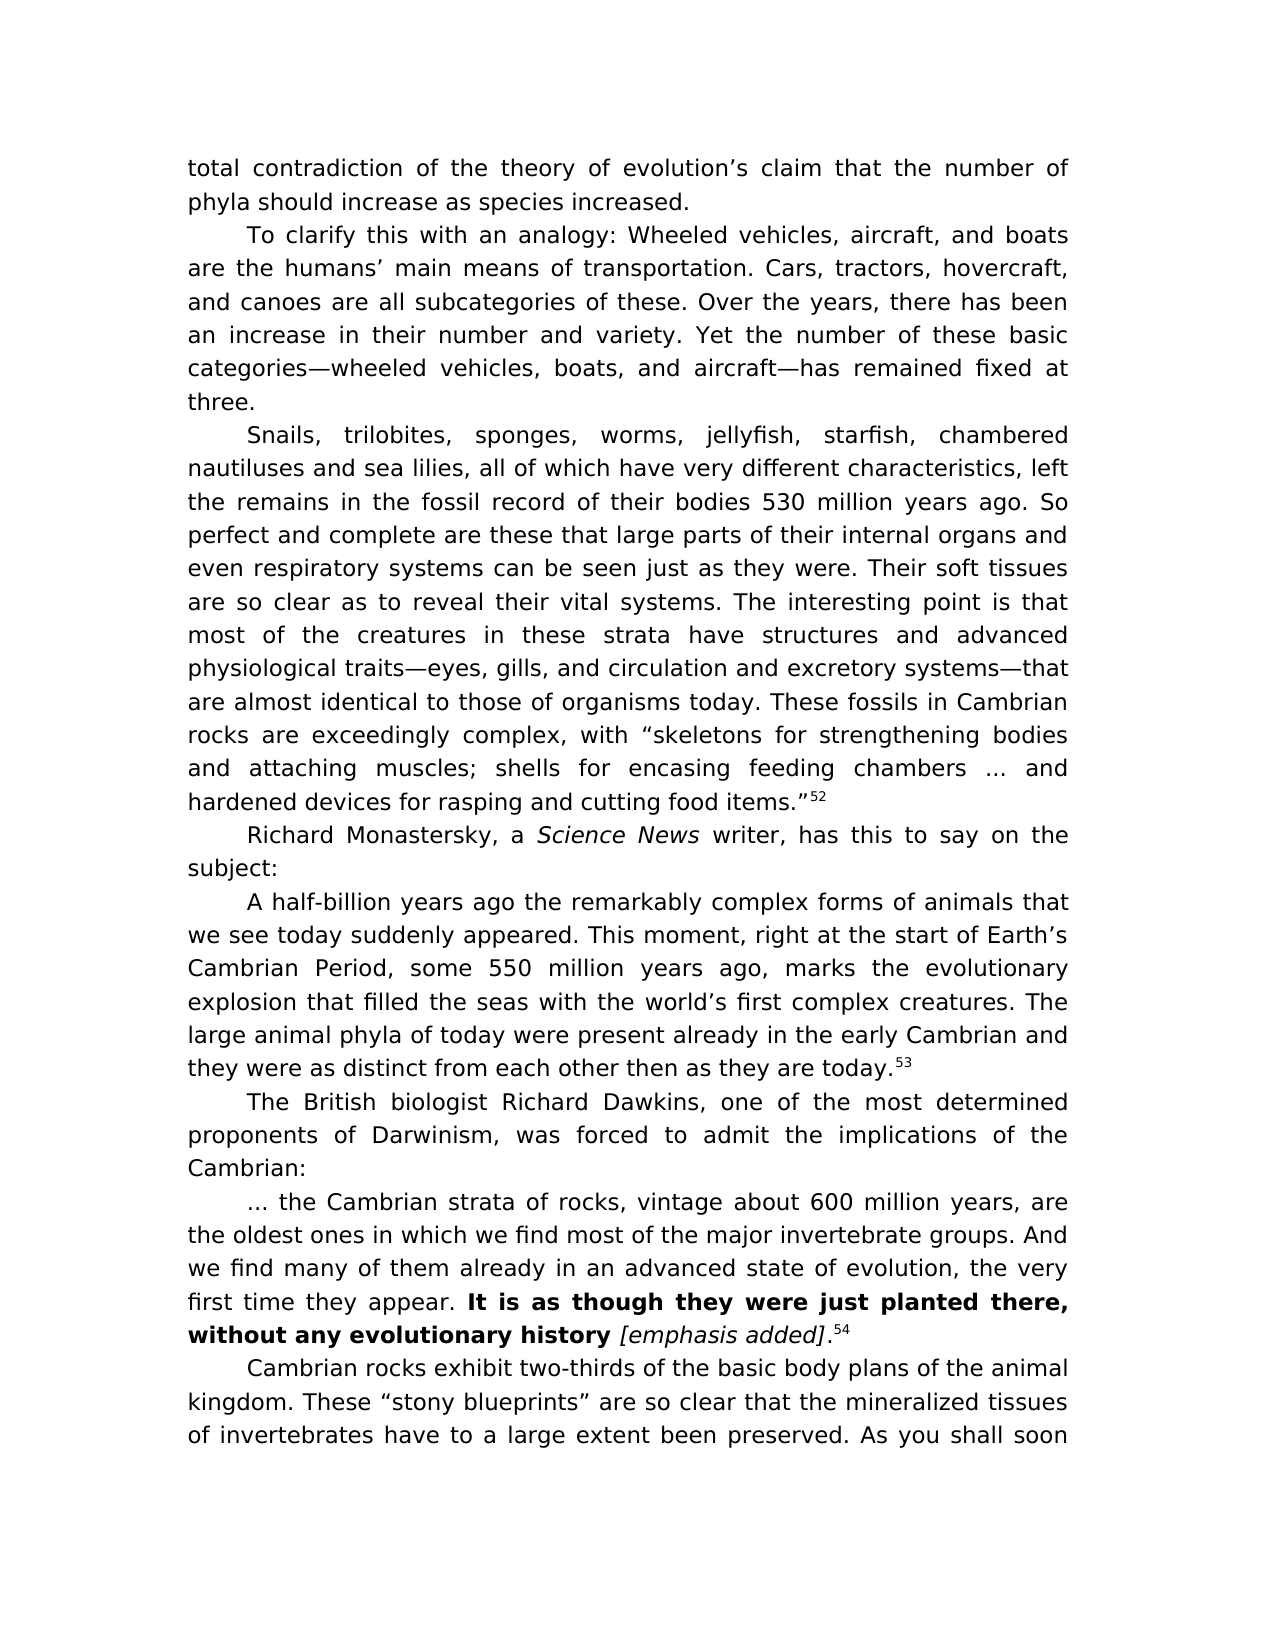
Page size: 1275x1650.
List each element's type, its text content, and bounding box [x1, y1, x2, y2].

text Richard Monastersky, a Science News writer, has this to say on the subject: [187, 817, 1070, 883]
text To clarify this with an analogy: Wheeled vehicles, aircraft, and boats are the humans’ main means of transportation. Cars, tractors, hovercraft, and canoes are all subcategories of these. Over the years, there has been an increase in their number and variety. Yet the number of these basic categories—wheeled vehicles, boats, and aircraft—has remained fixed at three. [187, 217, 1070, 417]
text Cambrian rocks exhibit two-thirds of the basic body plans of the animal kingdom. These “stony blueprints” are so clear that the mineralized tissues of invertebrates have to a large extent been preserved. As you shall soon [187, 1350, 1070, 1450]
text The British biologist Richard Dawkins, one of the most determined proponents of Darwinism, was forced to admit the implications of the Cambrian: [187, 1083, 1070, 1183]
text A half-billion years ago the remarkably complex forms of animals that we see today suddenly appeared. This moment, right at the start of Earth’s Cambrian Period, some 550 million years ago, marks the evolutionary explosion that filled the seas with the world’s first complex creatures. The large animal phyla of today were present already in the early Cambrian and they were as distinct from each other then as they are today.53 [187, 883, 1070, 1083]
text Snails, trilobites, sponges, worms, jellyfish, starfish, chambered nautiluses and sea lilies, all of which have very different characteristics, left the remains in the fossil record of their bodies 530 million years ago. So perfect and complete are these that large parts of their internal organs and even respiratory systems can be seen just as they were. Their soft tissues are so clear as to reveal their vital systems. The interesting point is that most of the creatures in these strata have structures and advanced physiological traits—eyes, gills, and circulation and excretory systems—that are almost identical to those of organisms today. These fossils in Cambrian rocks are exceedingly complex, with “skeletons for strengthening bodies and attaching muscles; shells for encasing feeding chambers ... and hardened devices for rasping and cutting food items.”52 [187, 417, 1070, 817]
text total contradiction of the theory of evolution’s claim that the number of phyla should increase as species increased. [187, 150, 1070, 217]
text ... the Cambrian strata of rocks, vintage about 600 million years, are the oldest ones in which we find most of the major invertebrate groups. And we find many of them already in an advanced state of evolution, the very first time they appear. It is as though they were just planted there, without any evolutionary history [emphasis added].54 [187, 1183, 1070, 1350]
